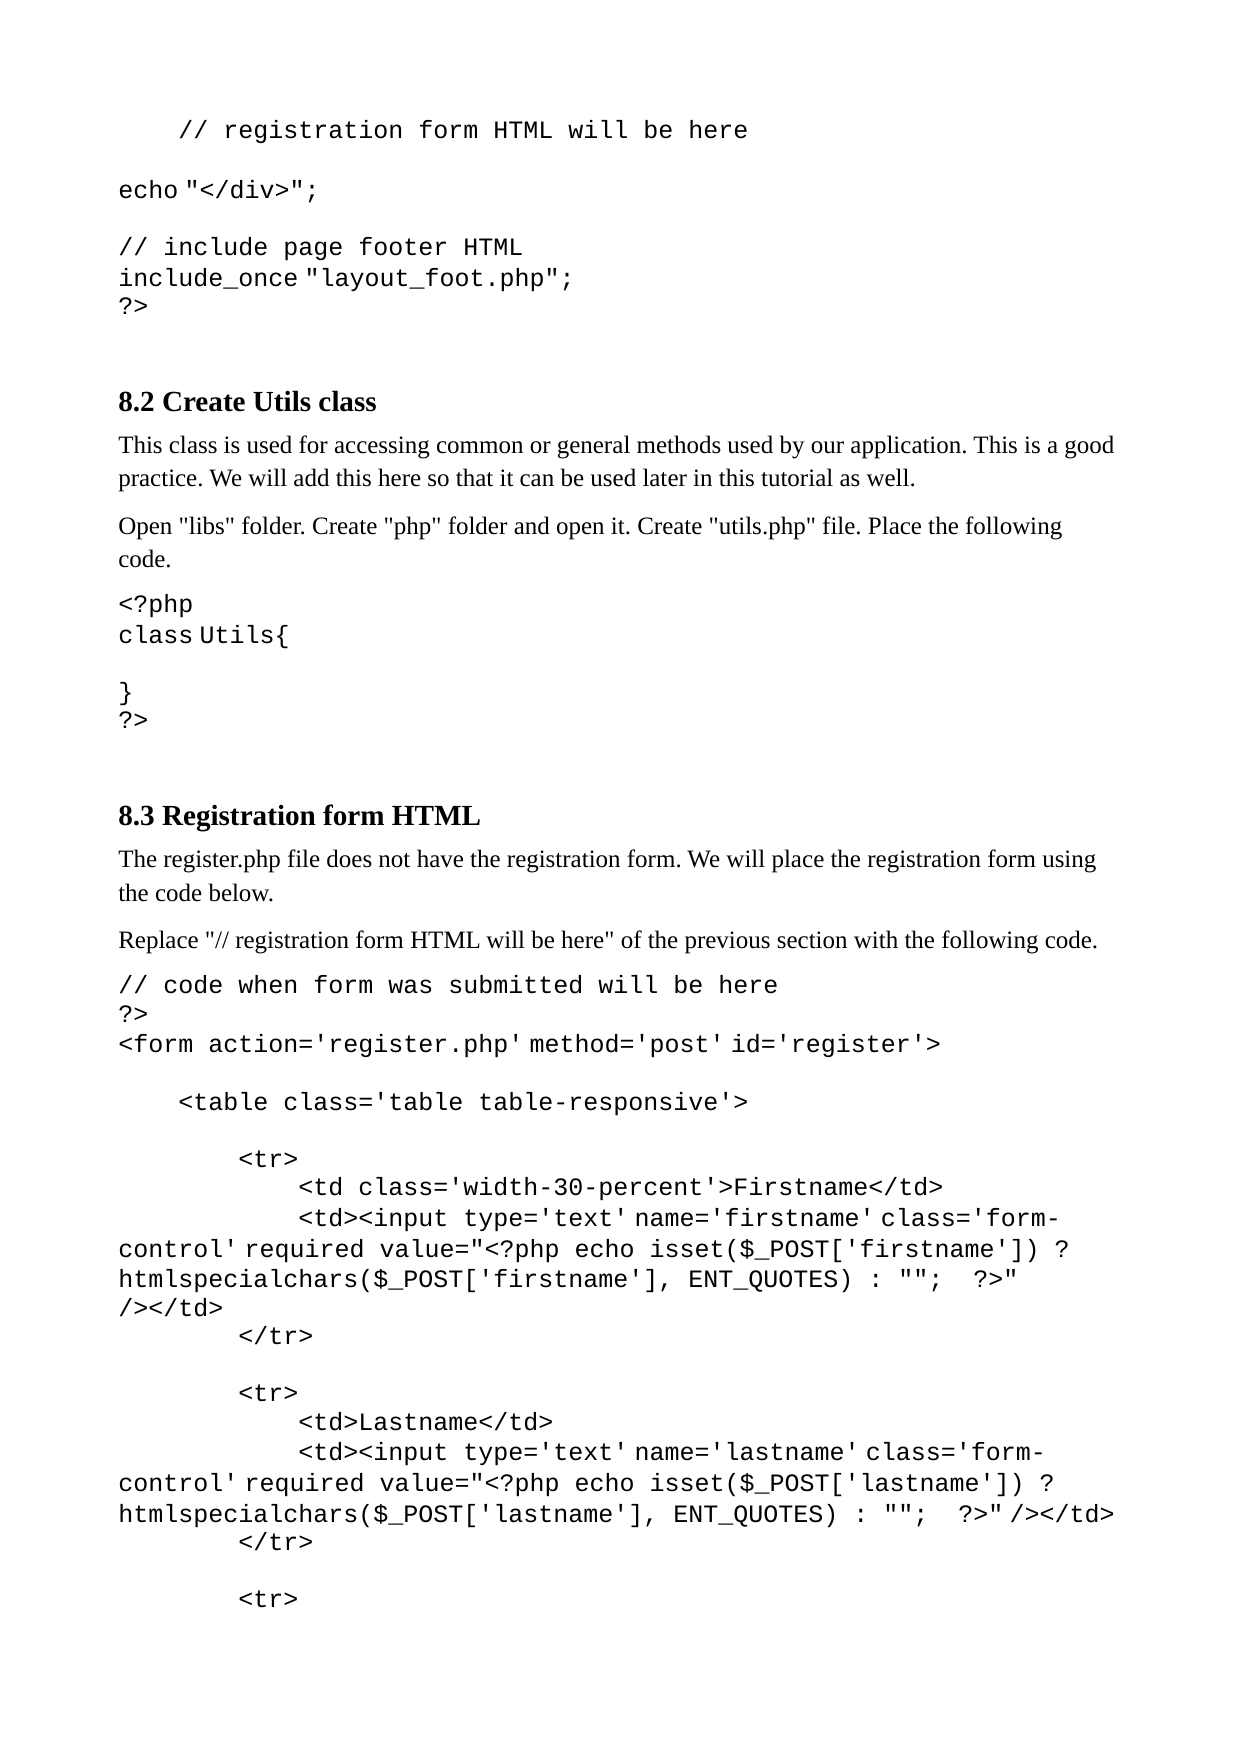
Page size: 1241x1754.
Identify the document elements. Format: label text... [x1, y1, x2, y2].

subtitle 8.3 Registration form HTML [118, 798, 1122, 832]
text Replace "// registration form HTML will be here" of the previous section with the following code. [118, 925, 1122, 954]
text Open "libs" folder. Create "php" folder and open it. Create "utils.php" file. Place the following code. [118, 511, 1122, 573]
subtitle 8.2 Create Utils class [118, 384, 1122, 418]
text This class is used for accessing common or general methods used by our application. This is a good practice. We will add this here so that it can be used later in this tutorial as well. [118, 431, 1122, 492]
table_header // code when form was submitted will be here ?> <form action='register.php' method='post' id='register'> <table class='table table-responsive'> <tr> <td class='width-30-percent'>Firstname</td> <td><input type='text' name='firstname' class='form-control' required value="<?php echo isset($_POST['firstname']) ? htmlspecialchars($_POST['firstname'], ENT_QUOTES) : ""; ?>" /></td> </tr> <tr> <td>Lastname</td> <td><input type='text' name='lastname' class='form-control' required value="<?php echo isset($_POST['lastname']) ? htmlspecialchars($_POST['lastname'], ENT_QUOTES) : ""; ?>" /></td> </tr> <tr> [118, 973, 1122, 1615]
table_header <?php class Utils{ } ?> [118, 592, 293, 736]
table_header // registration form HTML will be here echo "</div>"; // include page footer HTML include_once "layout_foot.php"; ?> [118, 118, 759, 322]
text The register.php file does not have the registration form. We will place the registration form using the code below. [118, 844, 1122, 906]
